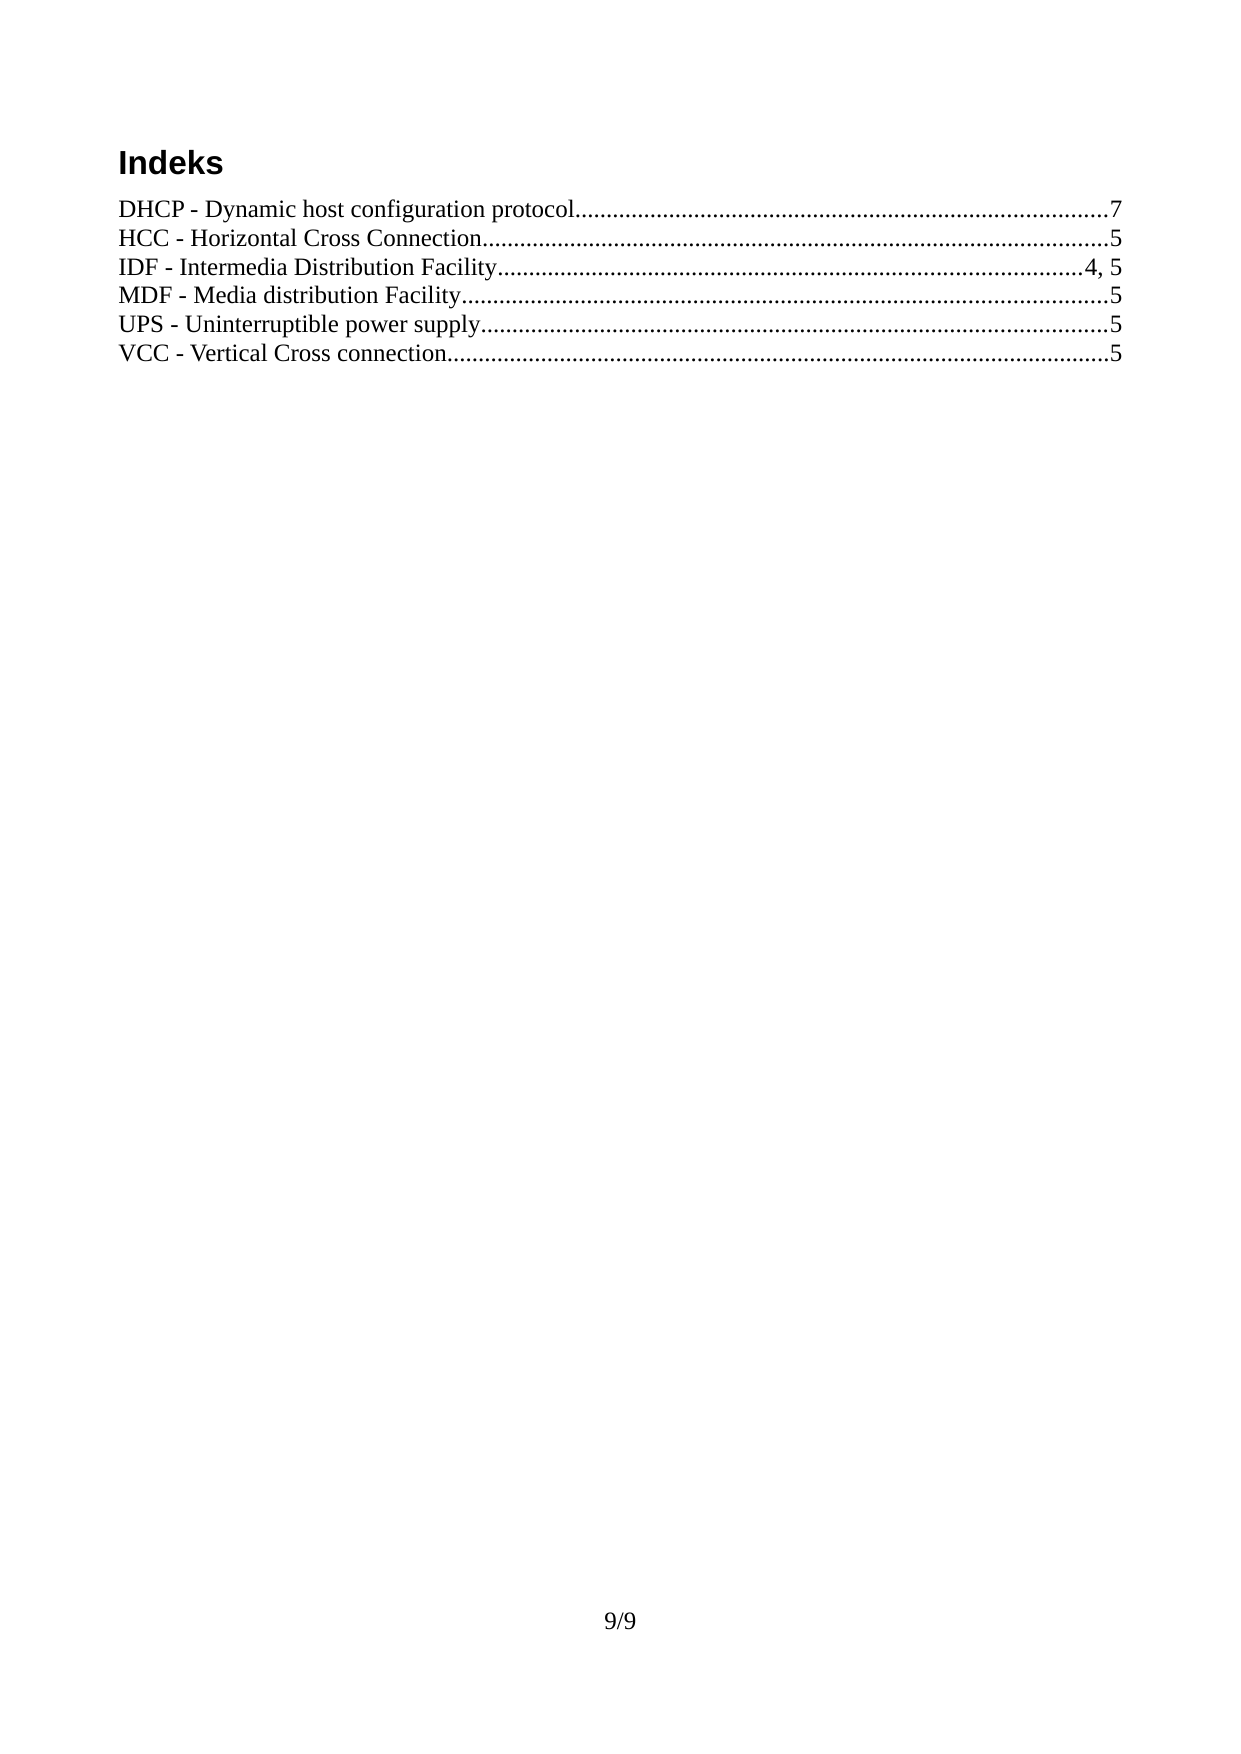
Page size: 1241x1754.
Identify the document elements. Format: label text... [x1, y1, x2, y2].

text MDF - Media distribution Facility 5 [118, 280, 1122, 309]
text VCC - Vertical Cross connection 5 [118, 338, 1122, 367]
text HCC - Horizontal Cross Connection 5 [118, 223, 1122, 252]
text IDF - Intermedia Distribution Facility 4, 5 [118, 252, 1122, 280]
text UPS - Uninterruptible power supply 5 [118, 309, 1122, 338]
text DHCP - Dynamic host configuration protocol 7 [118, 194, 1122, 223]
subtitle Indeks [118, 143, 1122, 182]
